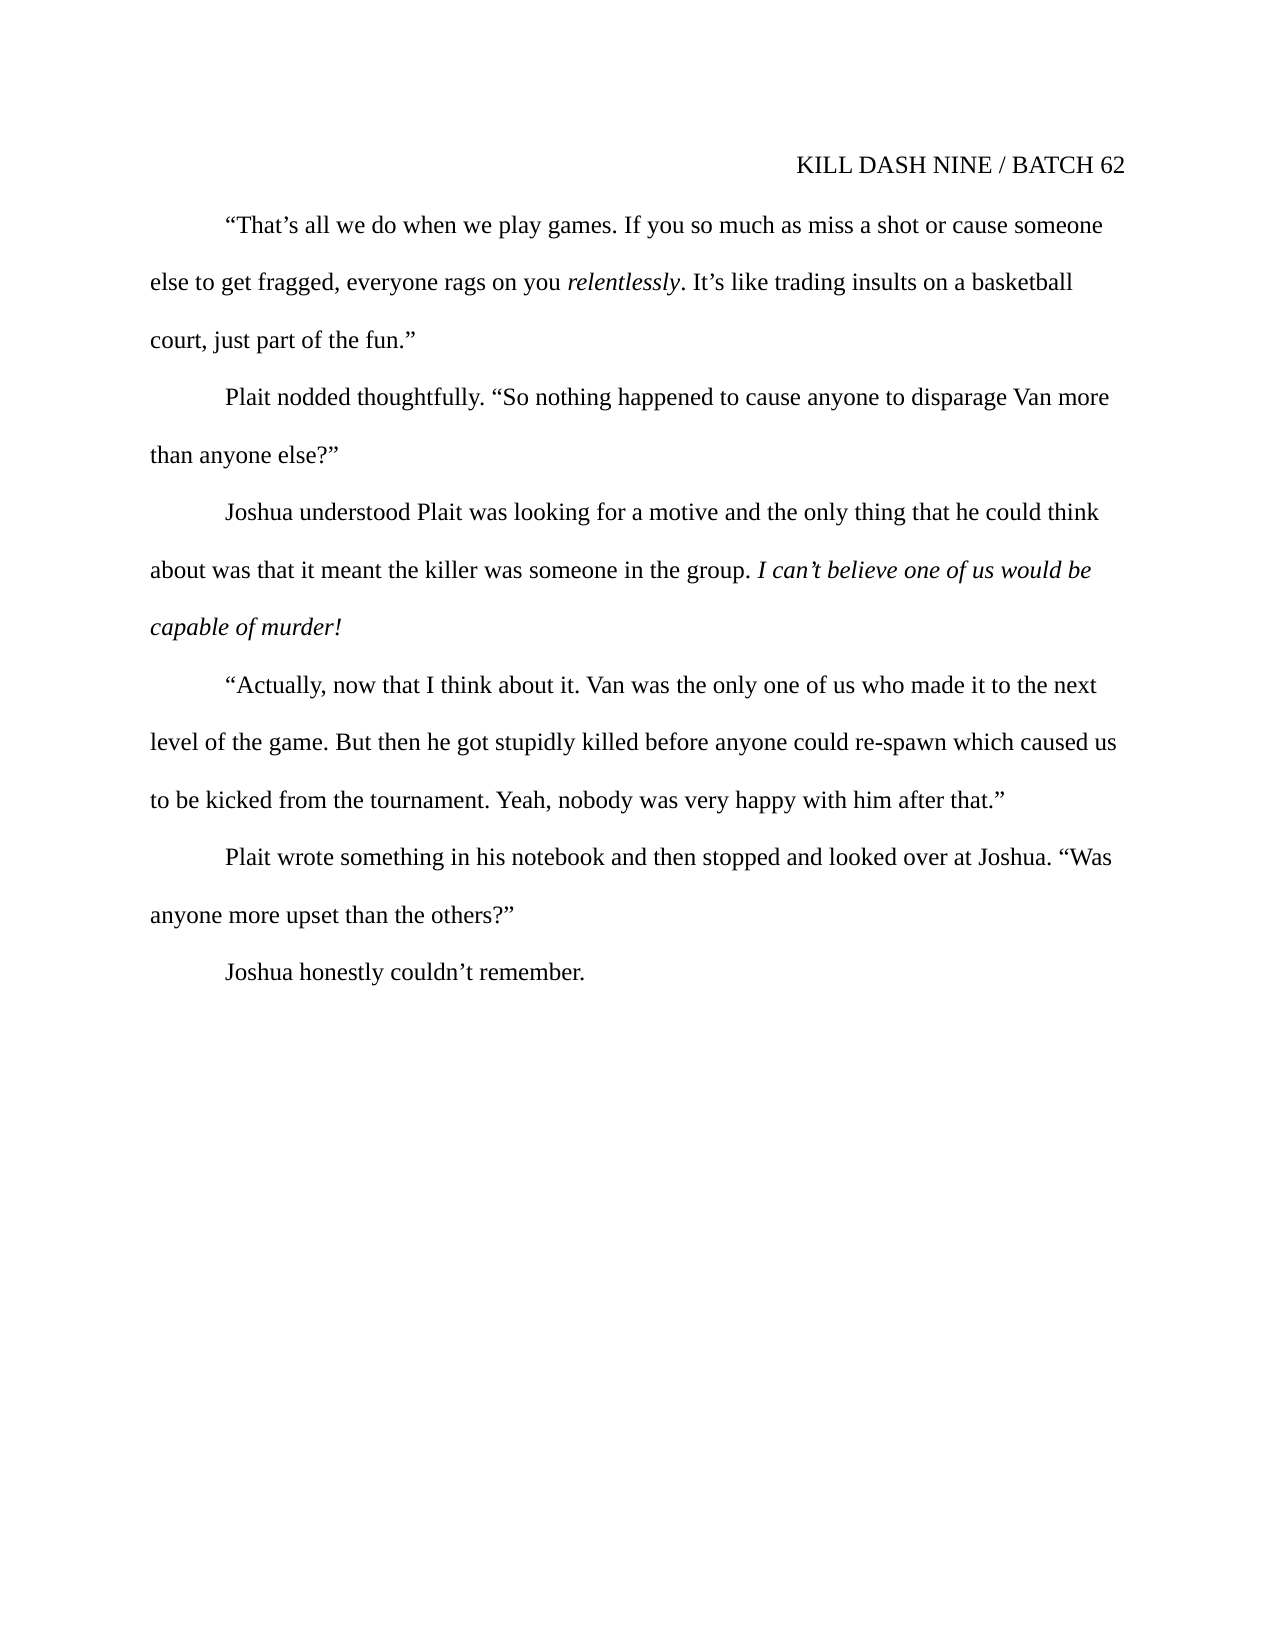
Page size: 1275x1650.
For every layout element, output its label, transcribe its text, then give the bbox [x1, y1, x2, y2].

text Plait wrote something in his notebook and then stopped and looked over at Joshua. “Was anyone more upset than the others?” [150, 842, 1125, 929]
text Plait nodded thoughtfully. “So nothing happened to cause anyone to disparage Van more than anyone else?” [150, 382, 1125, 469]
text Joshua honestly couldn’t remember. [150, 957, 1125, 986]
text “Actually, now that I think about it. Van was the only one of us who made it to the next level of the game. But then he got stupidly killed before anyone could re-spawn which caused us to be kicked from the tournament. Yeah, nobody was very happy with him after that.” [150, 670, 1125, 814]
text “That’s all we do when we play games. If you so much as miss a shot or cause someone else to get fragged, everyone rags on you relentlessly. It’s like trading insults on a basketball court, just part of the fun.” [150, 210, 1125, 354]
text Joshua understood Plait was looking for a motive and the only thing that he could think about was that it meant the killer was someone in the group. I can’t believe one of us would be capable of murder! [150, 497, 1125, 641]
